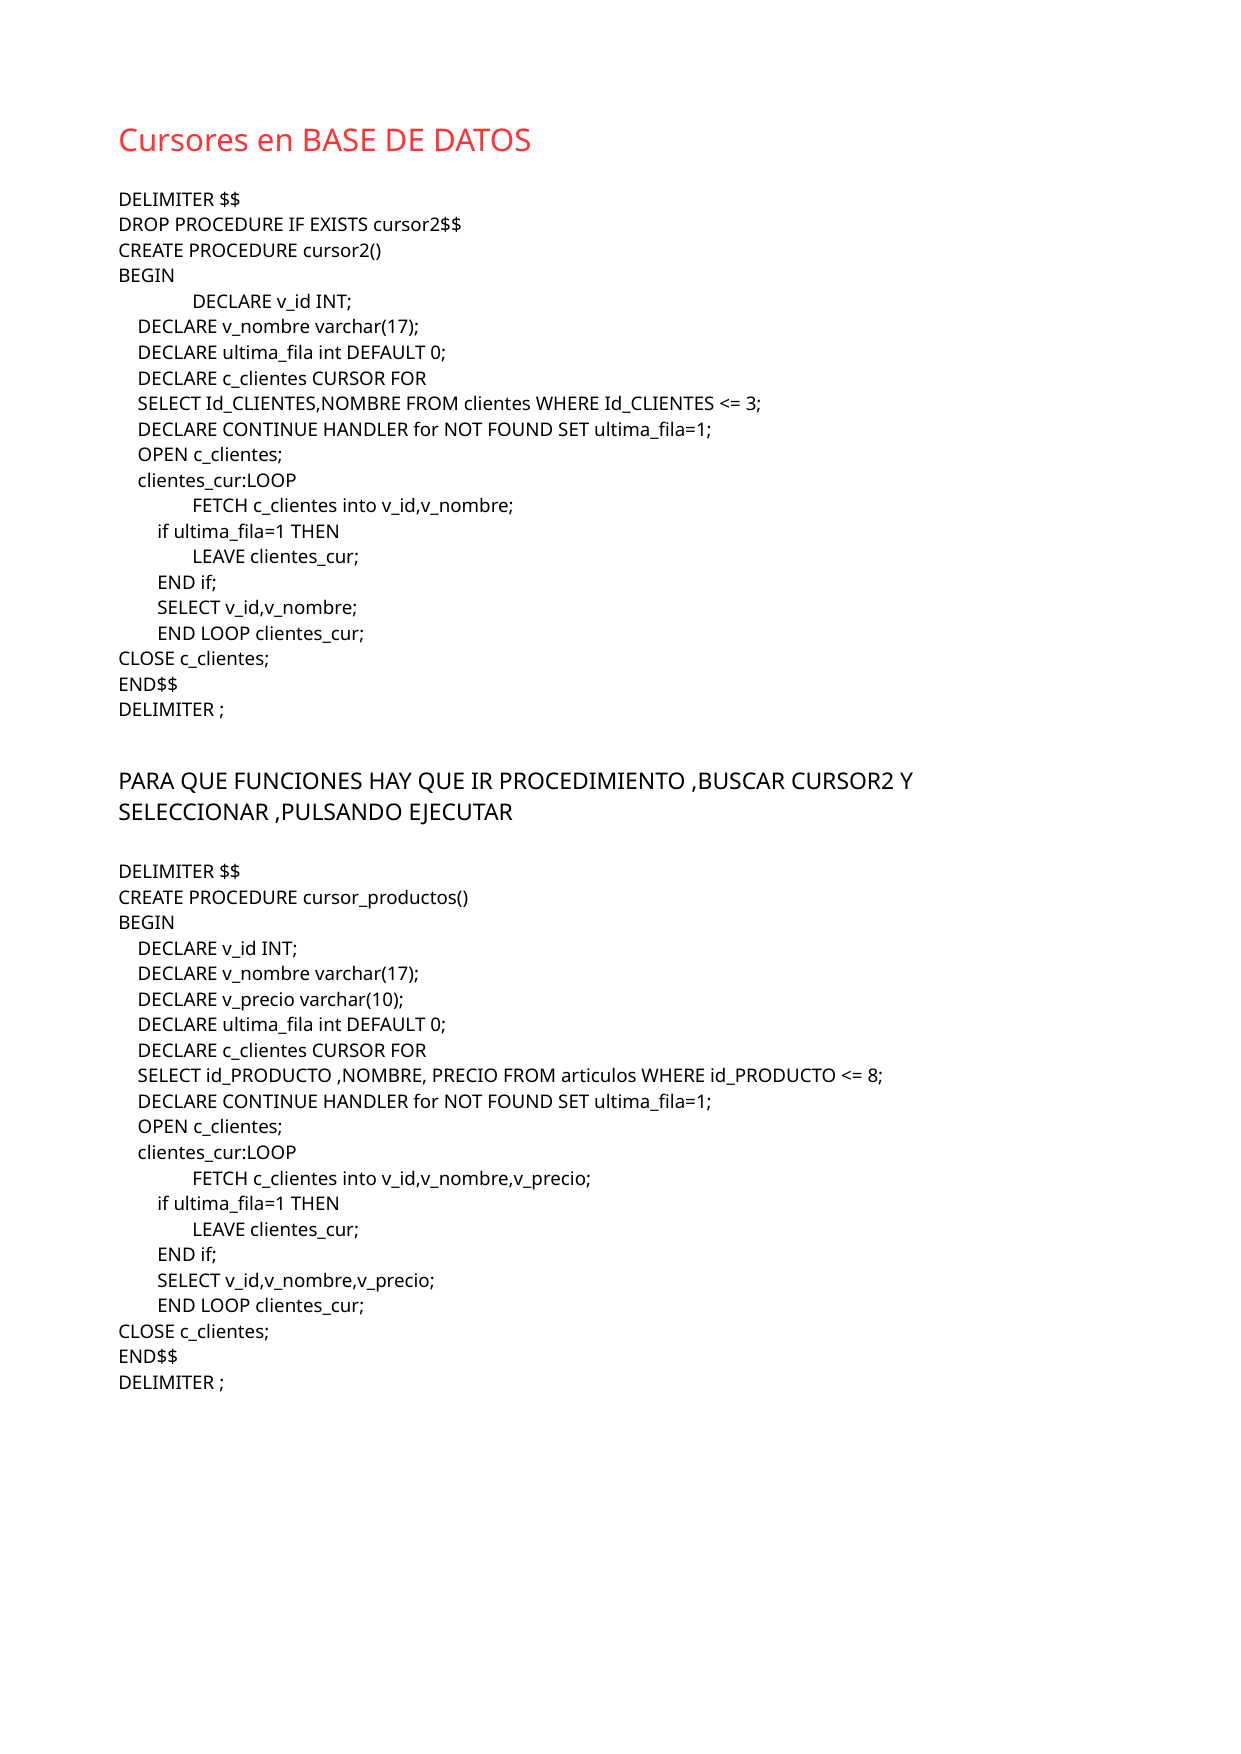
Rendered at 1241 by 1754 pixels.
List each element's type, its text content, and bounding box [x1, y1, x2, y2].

text END if; [118, 1241, 1122, 1267]
text clientes_cur:LOOP [118, 1139, 1122, 1165]
text SELECT v_id,v_nombre; [118, 594, 1122, 620]
text SELECT Id_CLIENTES,NOMBRE FROM clientes WHERE Id_CLIENTES <= 3; [118, 390, 1122, 416]
text PARA QUE FUNCIONES HAY QUE IR PROCEDIMIENTO ,BUSCAR CURSOR2 Y SELECCIONAR ,PULSANDO EJECUTAR [118, 765, 1122, 827]
text DELIMITER $$ [118, 186, 1122, 212]
text SELECT id_PRODUCTO ,NOMBRE, PRECIO FROM articulos WHERE id_PRODUCTO <= 8; [118, 1063, 1122, 1088]
text FETCH c_clientes into v_id,v_nombre,v_precio; [118, 1165, 1122, 1190]
text BEGIN [118, 909, 1122, 935]
text DECLARE CONTINUE HANDLER for NOT FOUND SET ultima_fila=1; [118, 1088, 1122, 1114]
text DECLARE ultima_fila int DEFAULT 0; [118, 1012, 1122, 1037]
text CREATE PROCEDURE cursor2() [118, 237, 1122, 263]
text DECLARE v_nombre varchar(17); [118, 961, 1122, 986]
text END if; [118, 569, 1122, 594]
text LEAVE clientes_cur; [118, 543, 1122, 569]
text DECLARE v_precio varchar(10); [118, 986, 1122, 1012]
text DECLARE ultima_fila int DEFAULT 0; [118, 339, 1122, 365]
text CLOSE c_clientes; [118, 646, 1122, 671]
text if ultima_fila=1 THEN [118, 518, 1122, 543]
text OPEN c_clientes; [118, 1114, 1122, 1139]
text END LOOP clientes_cur; [118, 1292, 1122, 1318]
text Cursores en BASE DE DATOS [118, 118, 1122, 161]
text DECLARE CONTINUE HANDLER for NOT FOUND SET ultima_fila=1; [118, 416, 1122, 441]
text END LOOP clientes_cur; [118, 620, 1122, 646]
text LEAVE clientes_cur; [118, 1216, 1122, 1241]
text END$$ [118, 1343, 1122, 1369]
text DELIMITER ; [118, 1369, 1122, 1394]
text clientes_cur:LOOP [118, 467, 1122, 492]
text DELIMITER $$ [118, 858, 1122, 884]
text OPEN c_clientes; [118, 441, 1122, 467]
text CLOSE c_clientes; [118, 1318, 1122, 1343]
text DECLARE v_id INT; [118, 935, 1122, 961]
text DECLARE v_nombre varchar(17); [118, 314, 1122, 339]
text if ultima_fila=1 THEN [118, 1190, 1122, 1216]
text DROP PROCEDURE IF EXISTS cursor2$$ [118, 212, 1122, 237]
text CREATE PROCEDURE cursor_productos() [118, 884, 1122, 909]
text FETCH c_clientes into v_id,v_nombre; [118, 492, 1122, 518]
text DECLARE c_clientes CURSOR FOR [118, 1037, 1122, 1063]
text BEGIN [118, 263, 1122, 288]
text DELIMITER ; [118, 697, 1122, 722]
text DECLARE c_clientes CURSOR FOR [118, 365, 1122, 390]
text END$$ [118, 671, 1122, 697]
text SELECT v_id,v_nombre,v_precio; [118, 1267, 1122, 1292]
text DECLARE v_id INT; [118, 288, 1122, 314]
